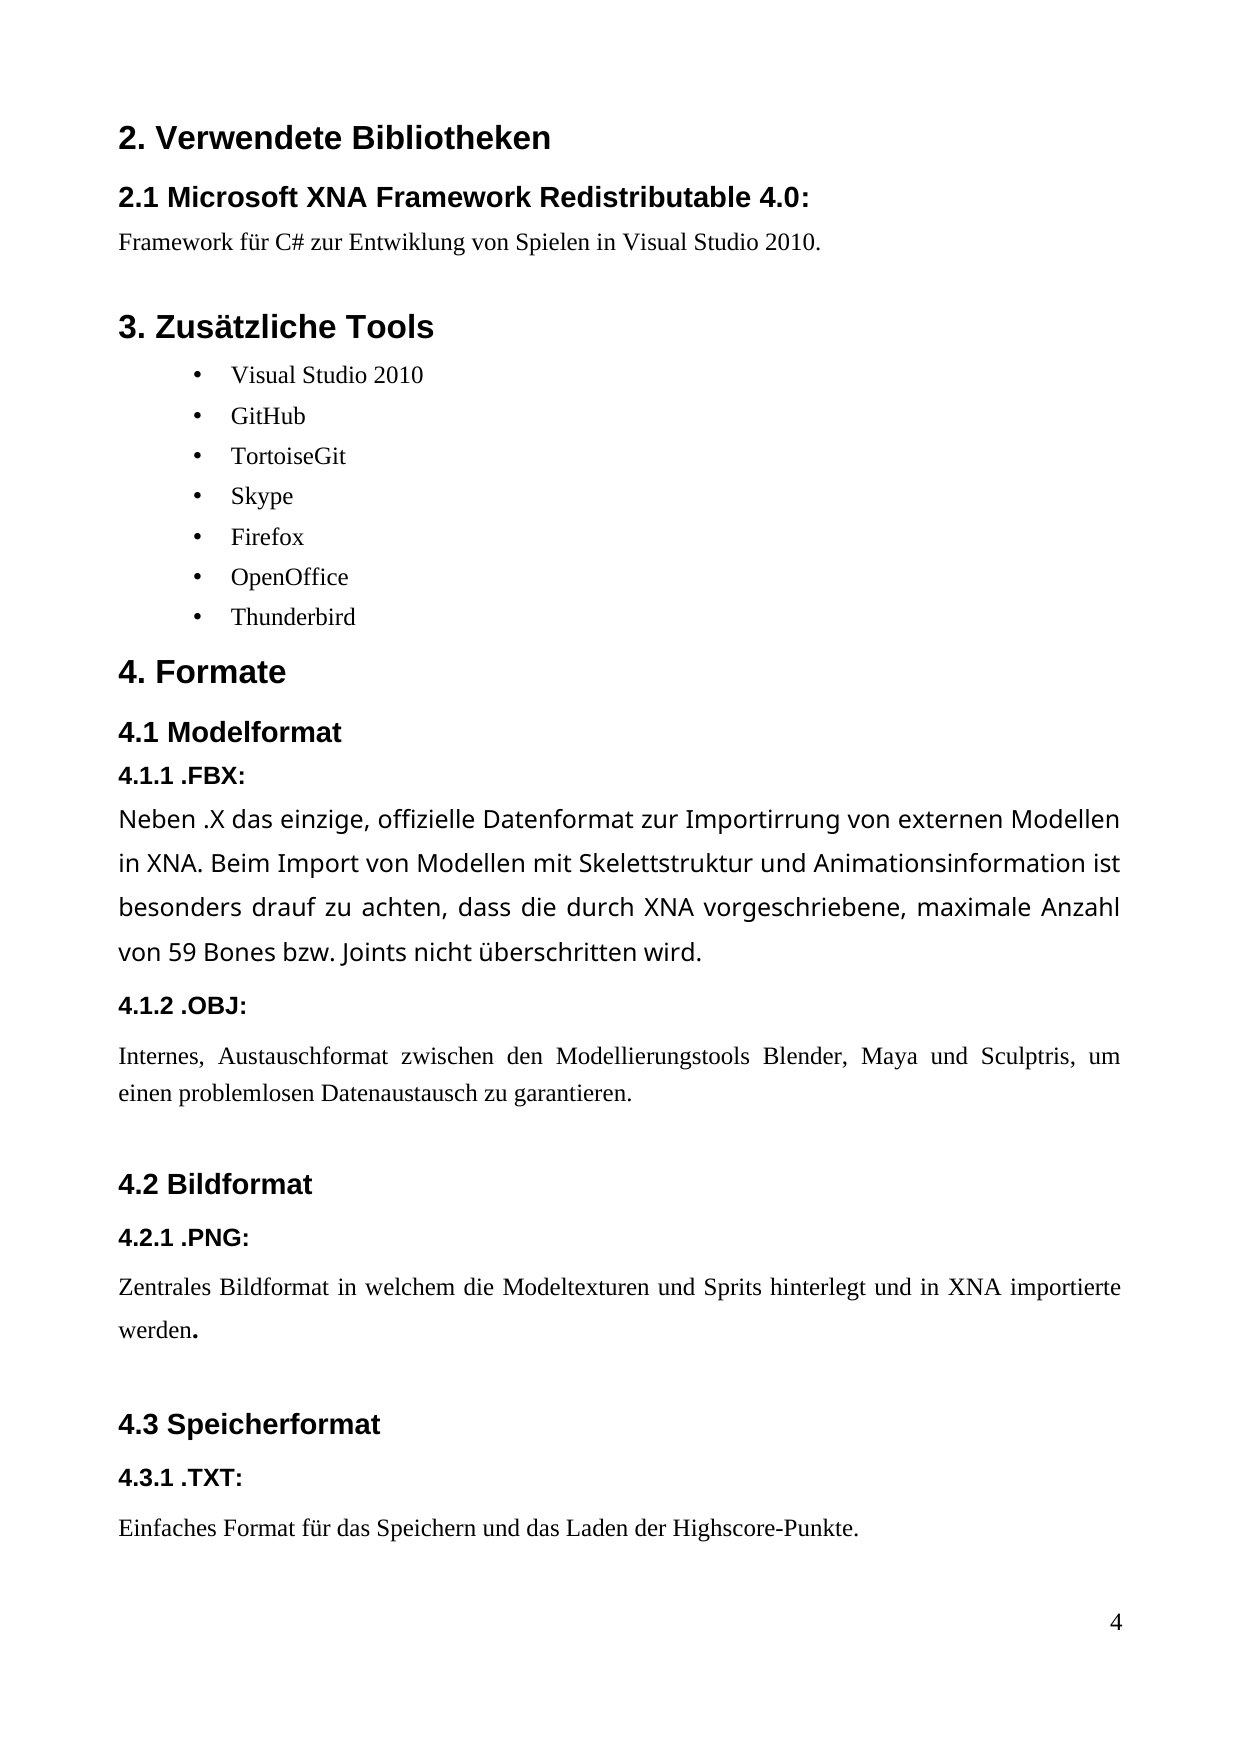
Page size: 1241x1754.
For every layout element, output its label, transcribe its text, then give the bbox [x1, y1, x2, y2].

text Einfaches Format für das Speichern und das Laden der Highscore-Punkte. [118, 1513, 1122, 1542]
text 2. Verwendete Bibliotheken [118, 118, 1122, 157]
list OpenOffice [193, 562, 1122, 591]
text Internes, Austauschformat zwischen den Modellierungstools Blender, Maya und Sculptris, um einen problemlosen Datenaustausch zu garantieren. [118, 1041, 1122, 1107]
text 4.1.2 .OBJ: [118, 991, 1122, 1020]
text 3. Zusätzliche Tools [118, 267, 1122, 346]
text Zentrales Bildformat in welchem die Modeltexturen und Sprits hinterlegt und in XNA importierte werden. [118, 1272, 1122, 1346]
text 4.1 Modelformat [118, 714, 1122, 748]
list GitHub [193, 401, 1122, 429]
text 4.2.1 .PNG: [118, 1223, 1122, 1251]
list Thunderbird [193, 602, 1122, 631]
text 2.1 Microsoft XNA Framework Redistributable 4.0: [118, 181, 1122, 214]
list Firefox [193, 522, 1122, 551]
list TortoiseGit [193, 441, 1122, 470]
list Visual Studio 2010 [193, 361, 1122, 389]
list Skype [193, 481, 1122, 510]
text 4. Formate [118, 652, 1122, 691]
text 4.3 Speicherformat [118, 1368, 1122, 1441]
text Framework für C# zur Entwiklung von Spielen in Visual Studio 2010. [118, 227, 1122, 256]
text 4.3.1 .TXT: [118, 1463, 1122, 1492]
text 4.1.1 .FBX: [118, 761, 1122, 790]
text Neben .X das einzige, offizielle Datenformat zur Importirrung von externen Modellen in XNA. Beim Import von Modellen mit Skelettstruktur und Animationsinformation ist besonders drauf zu achten, dass die durch XNA vorgeschriebene, maximale Anzahl von 59 Bones bzw. Joints nicht überschritten wird. [118, 801, 1122, 968]
text 4.2 Bildformat [118, 1128, 1122, 1200]
